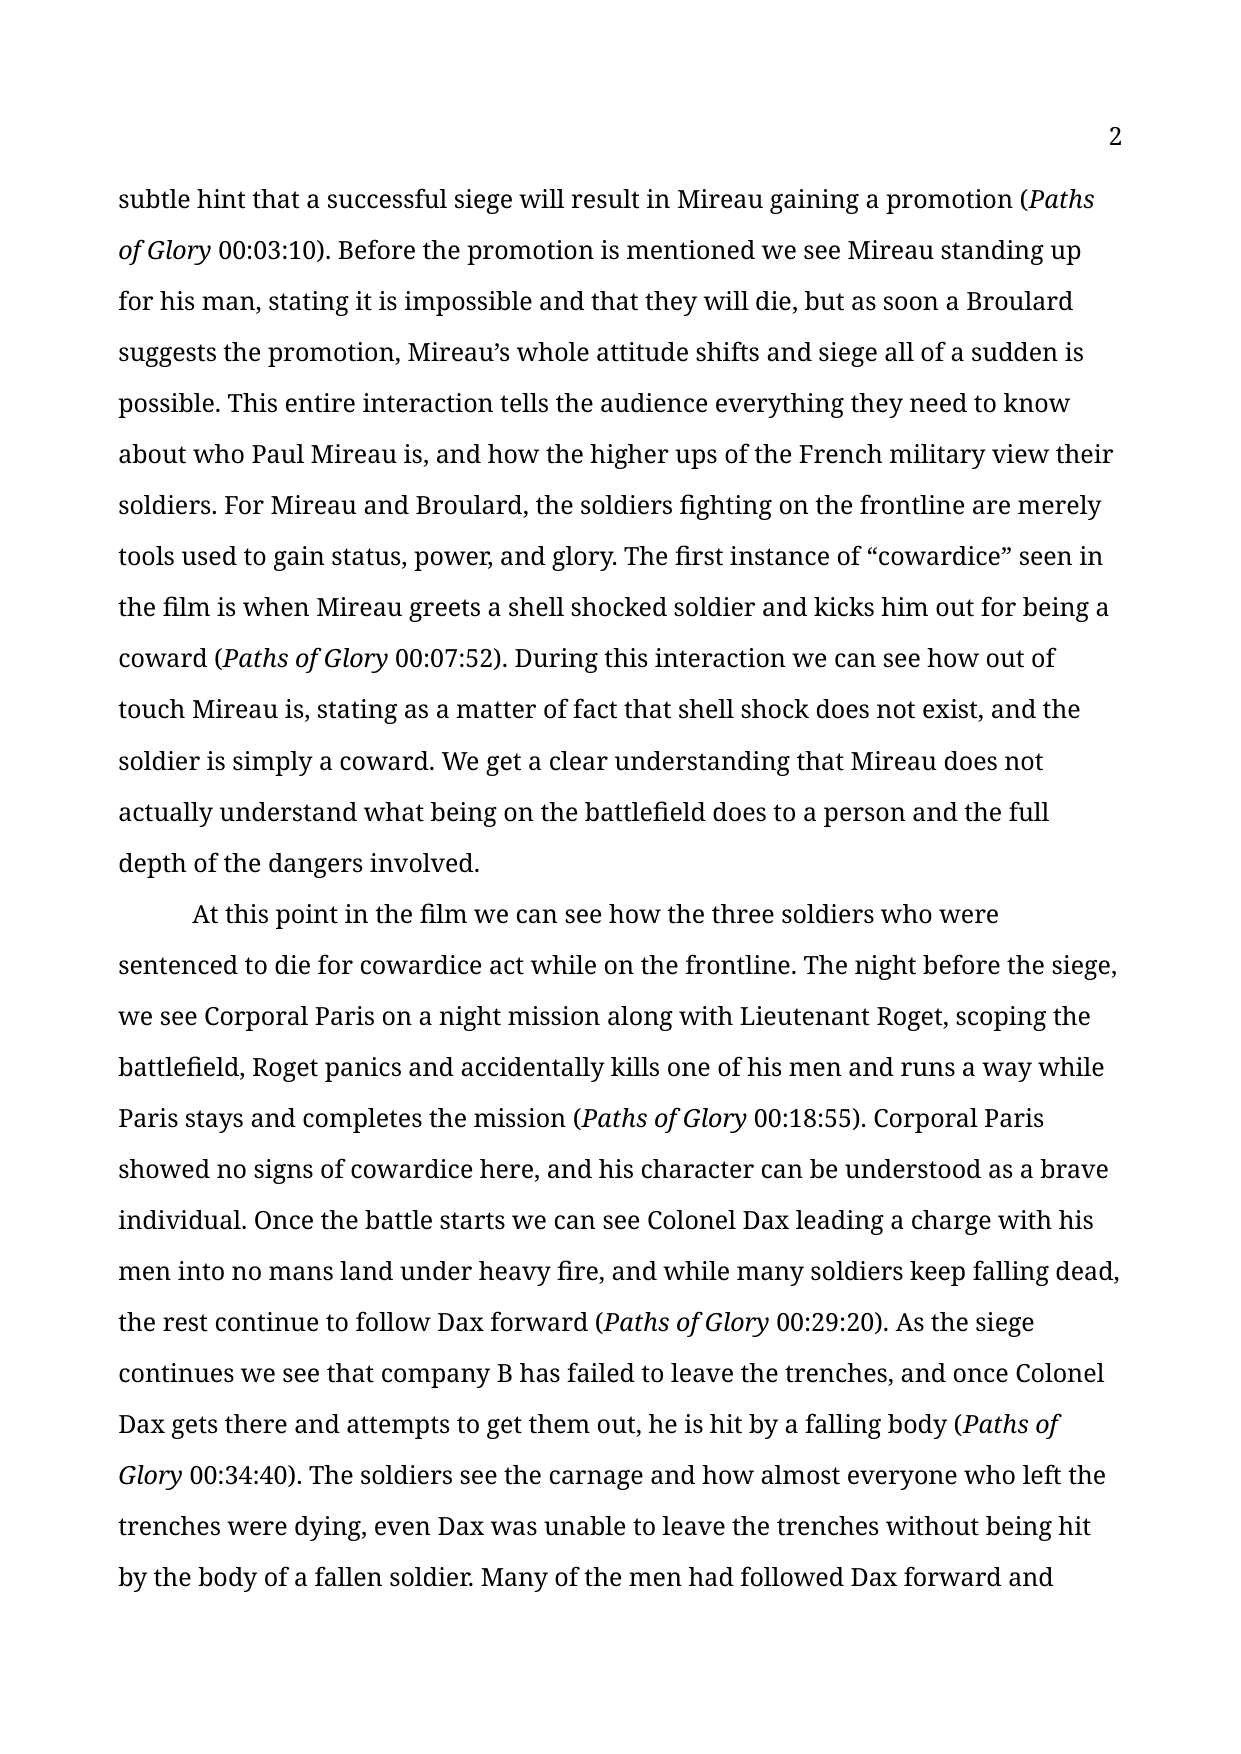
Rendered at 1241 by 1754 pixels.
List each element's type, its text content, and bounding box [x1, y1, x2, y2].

text subtle hint that a successful siege will result in Mireau gaining a promotion (Paths of Glory 00:03:10). Before the promotion is mentioned we see Mireau standing up for his man, stating it is impossible and that they will die, but as soon a Broulard suggests the promotion, Mireau’s whole attitude shifts and siege all of a sudden is possible. This entire interaction tells the audience everything they need to know about who Paul Mireau is, and how the higher ups of the French military view their soldiers. For Mireau and Broulard, the soldiers fighting on the frontline are merely tools used to gain status, power, and glory. The first instance of “cowardice” seen in the film is when Mireau greets a shell shocked soldier and kicks him out for being a coward (Paths of Glory 00:07:52). During this interaction we can see how out of touch Mireau is, stating as a matter of fact that shell shock does not exist, and the soldier is simply a coward. We get a clear understanding that Mireau does not actually understand what being on the battlefield does to a person and the full depth of the dangers involved. [118, 182, 1122, 879]
text At this point in the film we can see how the three soldiers who were sentenced to die for cowardice act while on the frontline. The night before the siege, we see Corporal Paris on a night mission along with Lieutenant Roget, scoping the battlefield, Roget panics and accidentally kills one of his men and runs a way while Paris stays and completes the mission (Paths of Glory 00:18:55). Corporal Paris showed no signs of cowardice here, and his character can be understood as a brave individual. Once the battle starts we can see Colonel Dax leading a charge with his men into no mans land under heavy fire, and while many soldiers keep falling dead, the rest continue to follow Dax forward (Paths of Glory 00:29:20). As the siege continues we see that company B has failed to leave the trenches, and once Colonel Dax gets there and attempts to get them out, he is hit by a falling body (Paths of Glory 00:34:40). The soldiers see the carnage and how almost everyone who left the trenches were dying, even Dax was unable to leave the trenches without being hit by the body of a fallen soldier. Many of the men had followed Dax forward and [118, 896, 1122, 1594]
